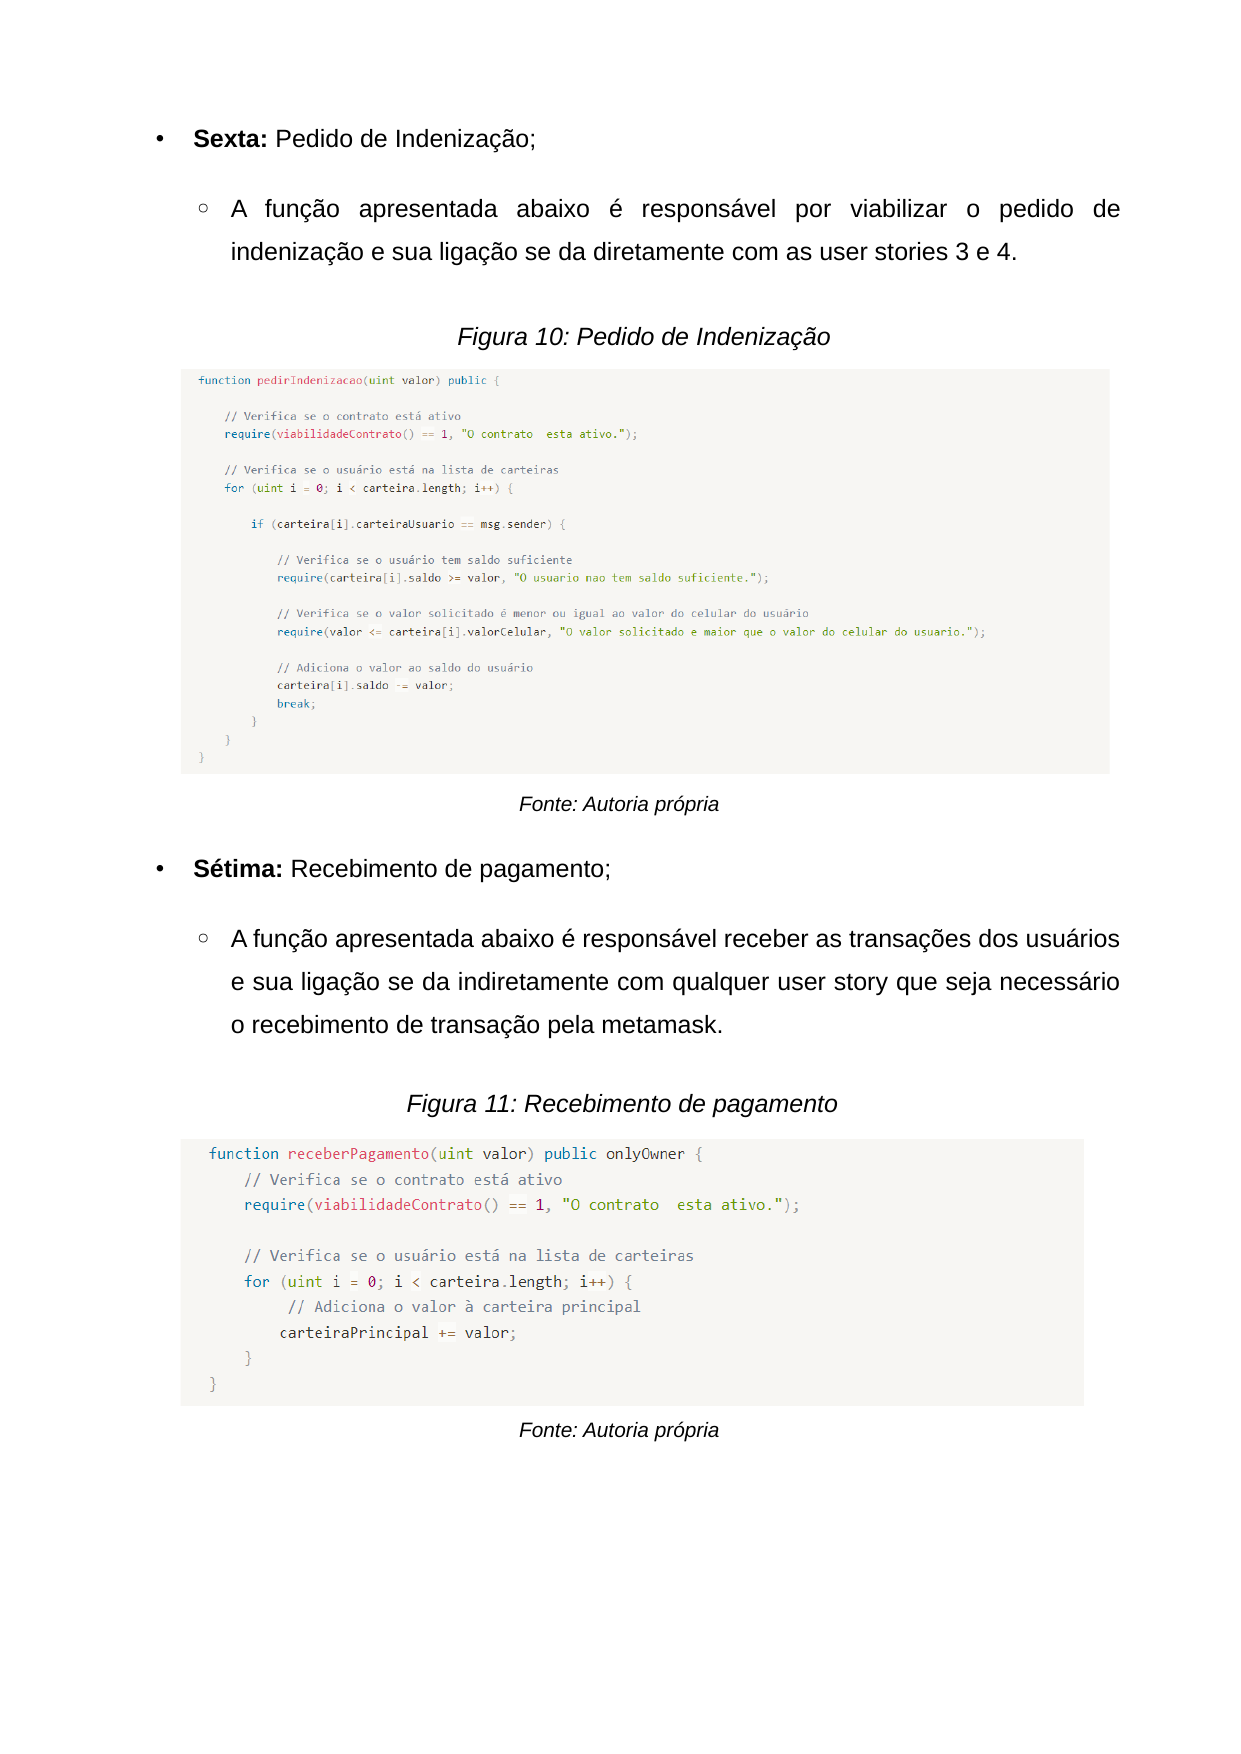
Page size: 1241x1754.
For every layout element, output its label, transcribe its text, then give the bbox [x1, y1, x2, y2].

list A função apresentada abaixo é responsável receber as transações dos usuários e sua ligação se da indiretamente com qualquer user story que seja necessário o recebimento de transação pela metamask. [193, 923, 1122, 1039]
text Figura 11: Recebimento de pagamento [122, 1089, 1126, 1118]
text Fonte: Autoria própria [118, 1077, 1126, 1442]
picture [180, 1139, 1084, 1406]
picture [180, 369, 1110, 774]
list Sétima: Recebimento de pagamento; [156, 854, 1122, 883]
list A função apresentada abaixo é responsável por viabilizar o pedido de indenização e sua ligação se da diretamente com as user stories 3 e 4. [193, 194, 1122, 266]
list Sexta: Pedido de Indenização; [156, 124, 1122, 153]
text Figura 10: Pedido de Indenização [181, 322, 1110, 351]
text Fonte: Autoria própria [118, 307, 1122, 815]
